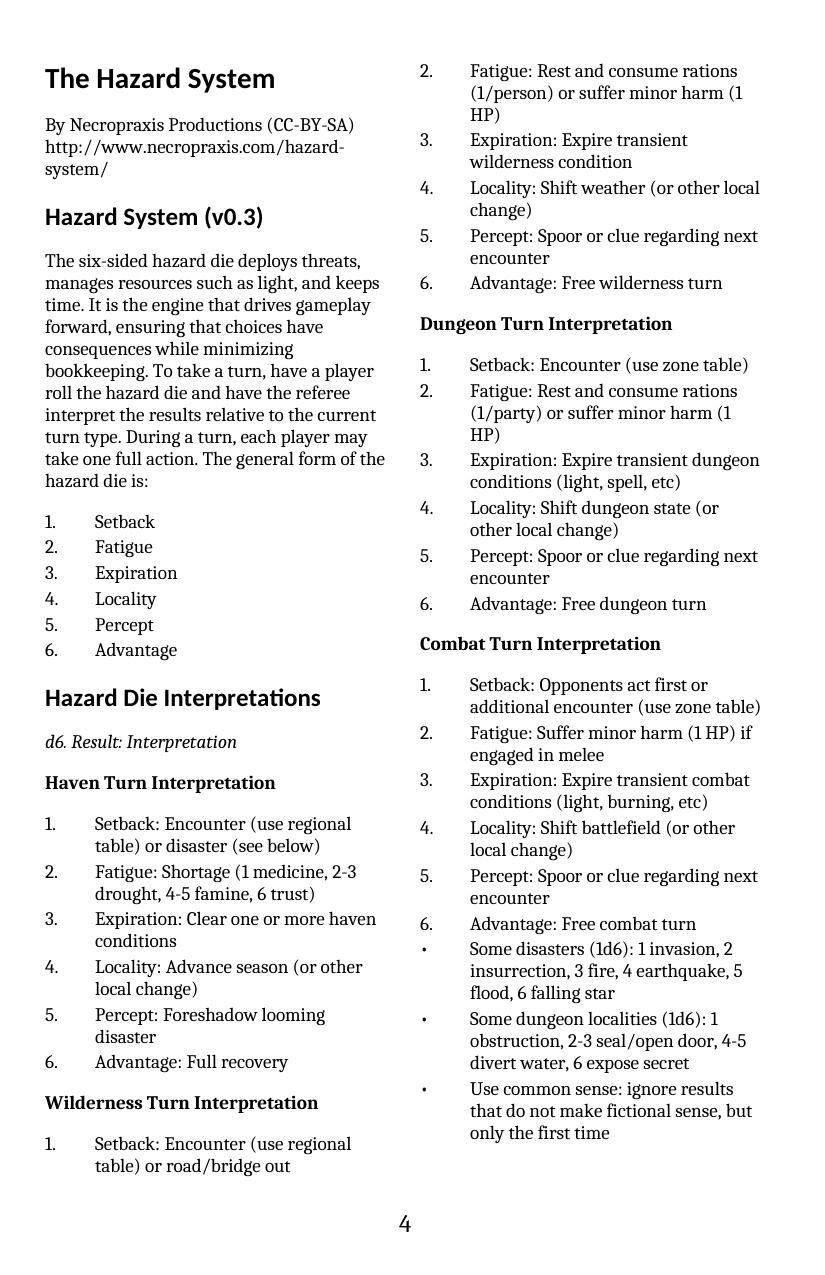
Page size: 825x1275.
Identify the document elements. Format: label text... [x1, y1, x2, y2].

list Fatigue: Rest and consume rations (1/party) or suffer minor harm (1 HP) [420, 380, 765, 446]
list Setback: Encounter (use regional table) or road/bridge out [45, 1133, 390, 1177]
list Advantage: Free combat turn [420, 913, 765, 935]
text Dungeon Turn Interpretation [420, 313, 765, 336]
subtitle Hazard System (v0.3) [45, 201, 390, 232]
text d6. Result: Interpretation [45, 732, 390, 754]
list Locality [45, 588, 390, 610]
list Setback: Opponents act first or additional encounter (use zone table) [420, 674, 765, 718]
list Locality: Advance season (or other local change) [45, 956, 390, 1000]
list Some dungeon localities (1d6): 1 obstruction, 2-3 seal/open door, 4-5 divert water, 6 expose secret [420, 1008, 765, 1074]
list Some disasters (1d6): 1 invasion, 2 insurrection, 3 fire, 4 earthquake, 5 flood, 6 falling star [420, 938, 765, 1004]
subtitle Hazard Die Interpretations [45, 682, 390, 713]
text By Necropraxis Productions (CC-BY-SA) http://www.necropraxis.com/hazard-system/ [45, 114, 390, 180]
list Expiration: Clear one or more haven conditions [45, 908, 390, 952]
list Expiration: Expire transient dungeon conditions (light, spell, etc) [420, 450, 765, 494]
text Wilderness Turn Interpretation [45, 1092, 390, 1114]
text Haven Turn Interpretation [45, 772, 390, 794]
list Setback: Encounter (use regional table) or disaster (see below) [45, 813, 390, 857]
list Percept: Spoor or clue regarding next encounter [420, 545, 765, 589]
list Fatigue: Shortage (1 medicine, 2-3 drought, 4-5 famine, 6 trust) [45, 861, 390, 905]
list Setback: Encounter (use zone table) [420, 354, 765, 376]
list Fatigue [45, 537, 390, 559]
list Percept: Spoor or clue regarding next encounter [420, 865, 765, 909]
list Fatigue: Suffer minor harm (1 HP) if engaged in melee [420, 722, 765, 766]
list Expiration: Expire transient wilderness condition [420, 130, 765, 174]
text Combat Turn Interpretation [420, 633, 765, 656]
list Locality: Shift dungeon state (or other local change) [420, 497, 765, 541]
list Locality: Shift weather (or other local change) [420, 177, 765, 221]
list Advantage [45, 639, 390, 662]
list Percept: Spoor or clue regarding next encounter [420, 225, 765, 269]
list Use common sense: ignore results that do not make fictional sense, but only the first time [420, 1078, 765, 1144]
list Advantage: Full recovery [45, 1052, 390, 1074]
subtitle The Hazard System [45, 60, 390, 96]
list Advantage: Free wilderness turn [420, 273, 765, 295]
list Percept [45, 614, 390, 636]
list Setback [45, 511, 390, 533]
list Expiration: Expire transient combat conditions (light, burning, etc) [420, 770, 765, 814]
list Percept: Foreshadow looming disaster [45, 1004, 390, 1048]
text The six-sided hazard die deploys threats, manages resources such as light, and keeps time. It is the engine that drives gameplay forward, ensuring that choices have consequences while minimizing bookkeeping. To take a turn, have a player roll the hazard die and have the referee interpret the results relative to the current turn type. During a turn, each player may take one full action. The general form of the hazard die is: [45, 250, 390, 492]
list Locality: Shift battlefield (or other local change) [420, 817, 765, 861]
list Expiration [45, 562, 390, 584]
list Advantage: Free dungeon turn [420, 593, 765, 615]
list Fatigue: Rest and consume rations (1/person) or suffer minor harm (1 HP) [420, 60, 765, 126]
